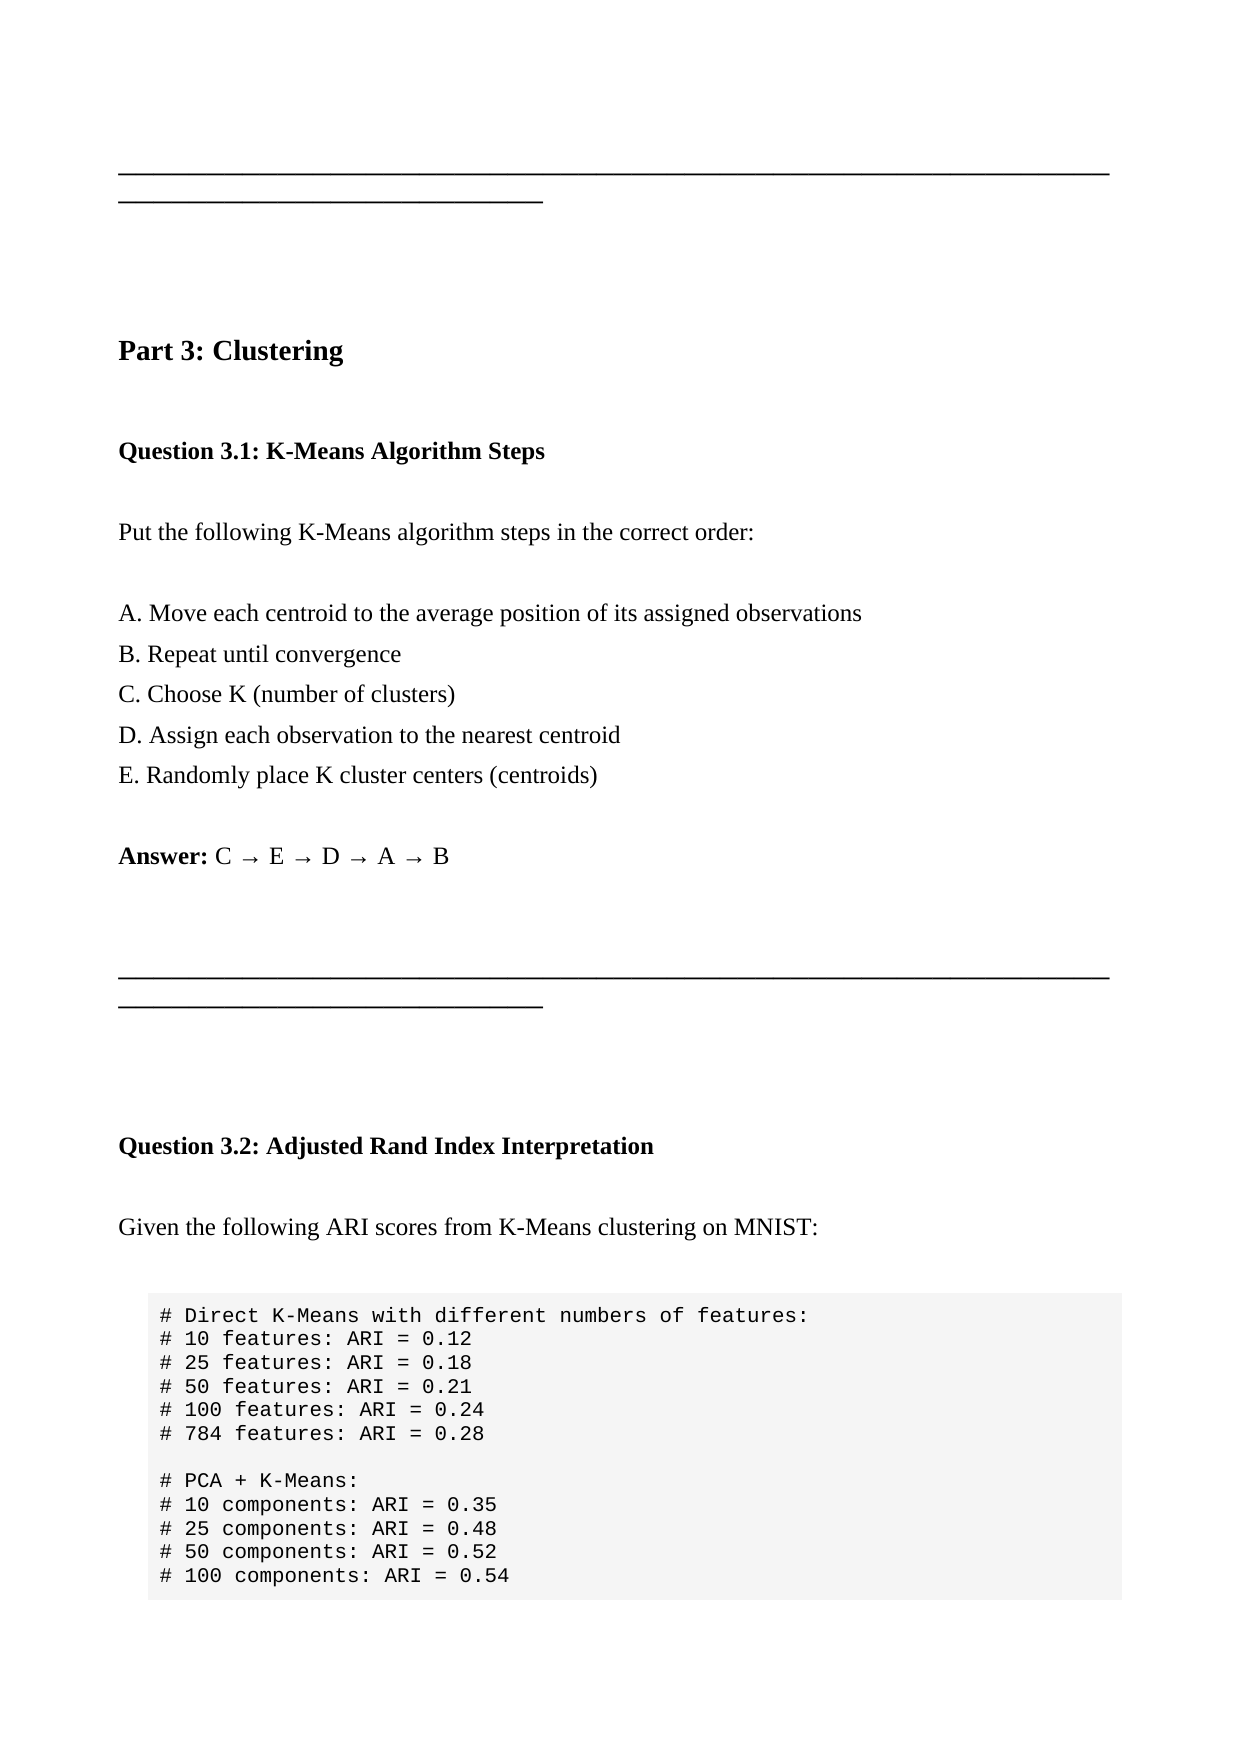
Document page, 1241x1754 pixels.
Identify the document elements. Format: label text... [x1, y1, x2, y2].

text # 50 features: ARI = 0.21 [148, 1376, 1122, 1399]
text # 784 features: ARI = 0.28 [148, 1423, 1122, 1447]
text # 25 features: ARI = 0.18 [148, 1352, 1122, 1376]
text Given the following ARI scores from K-Means clustering on MNIST: [118, 1212, 1122, 1241]
text # 100 components: ARI = 0.54 [148, 1565, 1122, 1600]
text # 100 features: ARI = 0.24 [148, 1399, 1122, 1423]
text # 10 features: ARI = 0.12 [148, 1328, 1122, 1352]
text # Direct K-Means with different numbers of features: [148, 1293, 1122, 1328]
text # 50 components: ARI = 0.52 [148, 1541, 1122, 1565]
text Answer: C → E → D → A → B [118, 841, 1122, 870]
text # 25 components: ARI = 0.48 [148, 1518, 1122, 1541]
subtitle Question 3.2: Adjusted Rand Index Interpretation [118, 1131, 1122, 1160]
text D. Assign each observation to the nearest centroid [118, 720, 1122, 748]
text E. Randomly place K cluster centers (centroids) [118, 760, 1122, 789]
text ──────────────────────────────────────────────────────────────────────────────── [118, 159, 1122, 216]
text B. Repeat until convergence [118, 639, 1122, 667]
text Put the following K-Means algorithm steps in the correct order: [118, 517, 1122, 546]
text # PCA + K-Means: [148, 1470, 1122, 1494]
subtitle Part 3: Clustering [118, 333, 1122, 366]
text ──────────────────────────────────────────────────────────────────────────────── [118, 963, 1122, 1020]
text A. Move each centroid to the average position of its assigned observations [118, 598, 1122, 627]
text # 10 components: ARI = 0.35 [148, 1494, 1122, 1518]
text C. Choose K (number of clusters) [118, 679, 1122, 708]
subtitle Question 3.1: K-Means Algorithm Steps [118, 436, 1122, 465]
